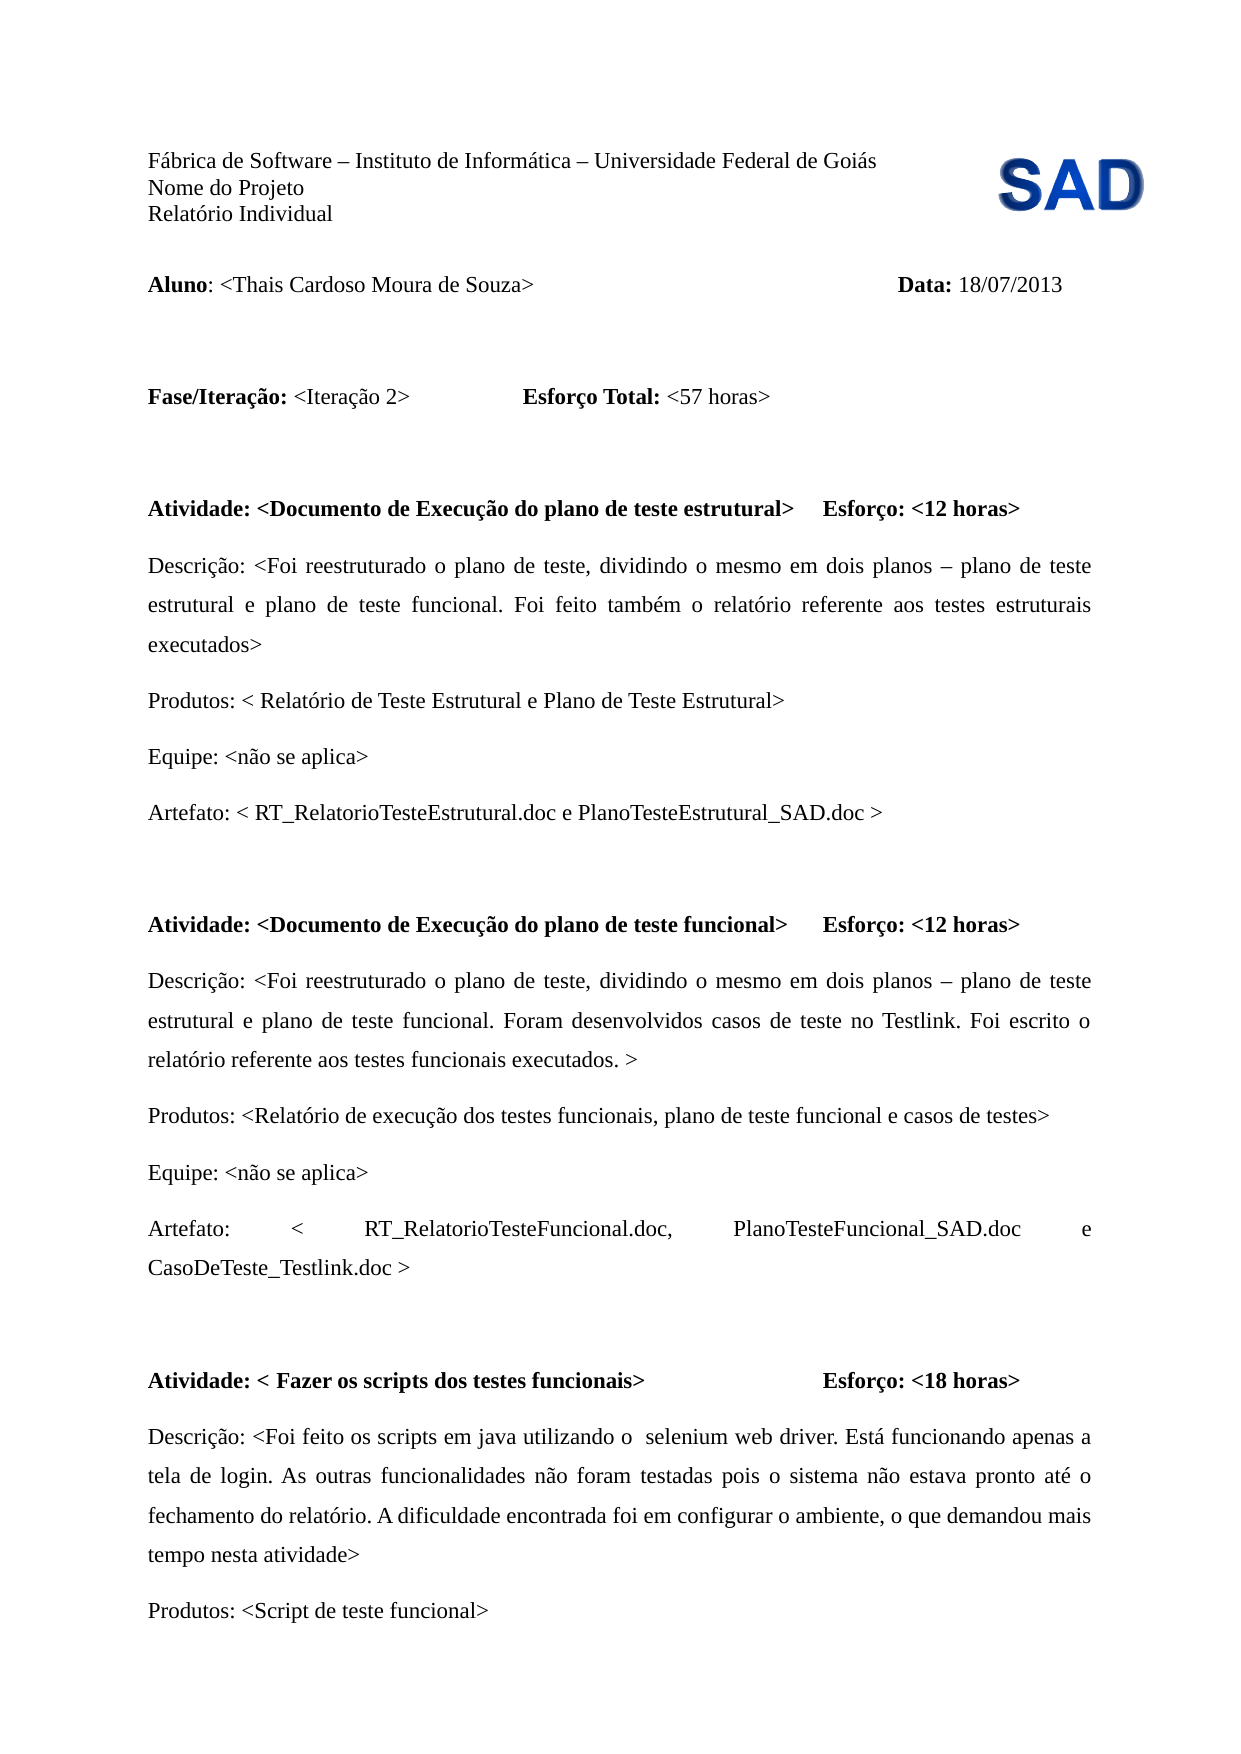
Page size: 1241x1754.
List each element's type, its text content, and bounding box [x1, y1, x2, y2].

text Artefato: < RT_RelatorioTesteEstrutural.doc e PlanoTesteEstrutural_SAD.doc > [148, 799, 1093, 825]
text Atividade: <Documento de Execução do plano de teste funcional> Esforço: <12 horas> [148, 911, 1093, 938]
text Fase/Iteração: <Iteração 2> Esforço Total: <57 horas> [148, 383, 1093, 409]
text Produtos: < Relatório de Teste Estrutural e Plano de Teste Estrutural> [148, 687, 1093, 713]
text Descrição: <Foi feito os scripts em java utilizando o selenium web driver. Está funcionando apenas a tela de login. As outras funcionalidades não foram testadas pois o sistema não estava pronto até o fechamento do relatório. A dificuldade encontrada foi em configurar o ambiente, o que demandou mais tempo nesta atividade> [148, 1423, 1093, 1568]
text Produtos: <Script de teste funcional> [148, 1598, 1093, 1624]
text Equipe: <não se aplica> [148, 1159, 1093, 1185]
text Artefato: < RT_RelatorioTesteFuncional.doc, PlanoTesteFuncional_SAD.doc e CasoDeTeste_Testlink.doc > [148, 1215, 1093, 1281]
text Atividade: <Documento de Execução do plano de teste estrutural> Esforço: <12 horas> [148, 496, 1093, 522]
text Produtos: <Relatório de execução dos testes funcionais, plano de teste funcional e casos de testes> [148, 1103, 1093, 1129]
text Descrição: <Foi reestruturado o plano de teste, dividindo o mesmo em dois planos – plano de teste estrutural e plano de teste funcional. Foram desenvolvidos casos de teste no Testlink. Foi escrito o relatório referente aos testes funcionais executados. > [148, 967, 1093, 1073]
text Atividade: < Fazer os scripts dos testes funcionais> Esforço: <18 horas> [148, 1367, 1093, 1393]
text Descrição: <Foi reestruturado o plano de teste, dividindo o mesmo em dois planos – plano de teste estrutural e plano de teste funcional. Foi feito também o relatório referente aos testes estruturais executados> [148, 552, 1093, 657]
text Equipe: <não se aplica> [148, 743, 1093, 769]
text Aluno: <Thais Cardoso Moura de Souza> Data: 18/07/2013 [148, 271, 1093, 297]
